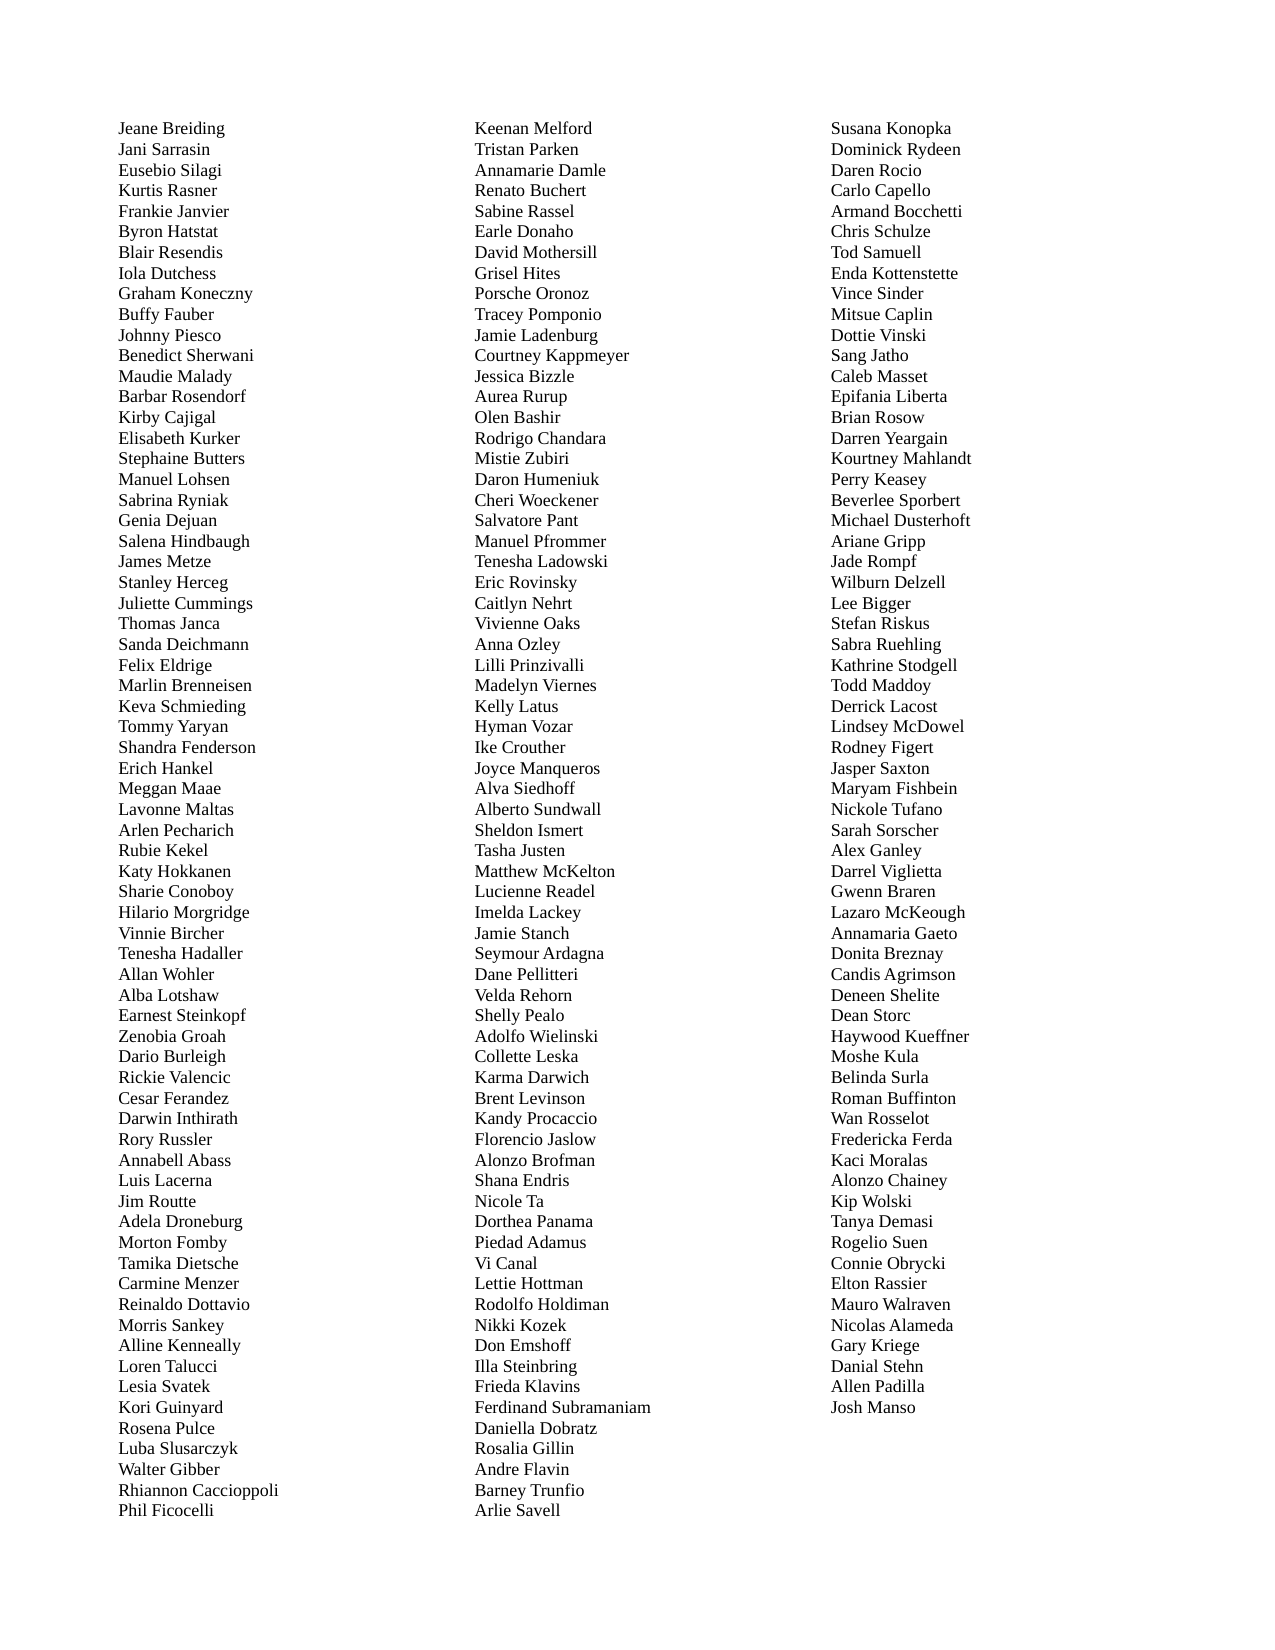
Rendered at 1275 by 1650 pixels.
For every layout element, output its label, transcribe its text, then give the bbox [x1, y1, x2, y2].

text Don Emshoff [474, 1335, 801, 1356]
text Sang Jatho [831, 345, 1157, 366]
text Tamika Dietsche [118, 1252, 444, 1273]
text Darwin Inthirath [118, 1108, 444, 1129]
text Courtney Kappmeyer [474, 345, 801, 366]
text Alonzo Chainey [831, 1170, 1157, 1191]
text Lilli Prinzivalli [474, 654, 801, 675]
text Gary Kriege [831, 1335, 1157, 1356]
text Juliette Cummings [118, 592, 444, 613]
text Karma Darwich [474, 1067, 801, 1087]
text Lavonne Maltas [118, 799, 444, 819]
text Enda Kottenstette [831, 262, 1157, 283]
text Alonzo Brofman [474, 1149, 801, 1170]
text Alberto Sundwall [474, 799, 801, 819]
text Jamie Ladenburg [474, 324, 801, 345]
text Rogelio Suen [831, 1232, 1157, 1252]
text Thomas Janca [118, 613, 444, 634]
text Jade Rompf [831, 551, 1157, 572]
text Keva Schmieding [118, 696, 444, 716]
text Kirby Cajigal [118, 407, 444, 427]
text Felix Eldrige [118, 654, 444, 675]
text Annabell Abass [118, 1149, 444, 1170]
text Cesar Ferandez [118, 1087, 444, 1108]
text Nicolas Alameda [831, 1314, 1157, 1335]
text Grisel Hites [474, 262, 801, 283]
text Seymour Ardagna [474, 943, 801, 964]
text Tenesha Ladowski [474, 551, 801, 572]
text Carlo Capello [831, 180, 1157, 201]
text Arlie Savell [474, 1500, 801, 1521]
text Eusebio Silagi [118, 159, 444, 180]
text Carmine Menzer [118, 1273, 444, 1294]
text Benedict Sherwani [118, 345, 444, 366]
text Jessica Bizzle [474, 366, 801, 386]
text Frieda Klavins [474, 1376, 801, 1397]
text Jeane Breiding [118, 118, 444, 139]
text Allen Padilla [831, 1376, 1157, 1397]
text Sabra Ruehling [831, 634, 1157, 654]
text Alline Kenneally [118, 1335, 444, 1356]
text Graham Koneczny [118, 283, 444, 304]
text Joyce Manqueros [474, 757, 801, 778]
text Moshe Kula [831, 1046, 1157, 1067]
text Rodney Figert [831, 737, 1157, 757]
text Meggan Maae [118, 778, 444, 799]
text Armand Bocchetti [831, 201, 1157, 221]
text Annamarie Damle [474, 159, 801, 180]
text Luba Slusarczyk [118, 1438, 444, 1459]
text Phil Ficocelli [118, 1500, 444, 1521]
text Kurtis Rasner [118, 180, 444, 201]
text Tommy Yaryan [118, 716, 444, 737]
text Iola Dutchess [118, 262, 444, 283]
text Todd Maddoy [831, 675, 1157, 696]
text Rodolfo Holdiman [474, 1294, 801, 1314]
text David Mothersill [474, 242, 801, 262]
text Adela Droneburg [118, 1211, 444, 1232]
text Morris Sankey [118, 1314, 444, 1335]
text Zenobia Groah [118, 1026, 444, 1046]
text Derrick Lacost [831, 696, 1157, 716]
text Eric Rovinsky [474, 572, 801, 592]
text Piedad Adamus [474, 1232, 801, 1252]
text Nickole Tufano [831, 799, 1157, 819]
text Beverlee Sporbert [831, 489, 1157, 510]
text Dean Storc [831, 1005, 1157, 1026]
text Sabine Rassel [474, 201, 801, 221]
text Morton Fomby [118, 1232, 444, 1252]
text Allan Wohler [118, 964, 444, 984]
text Daron Humeniuk [474, 469, 801, 489]
text Jamie Stanch [474, 922, 801, 943]
text Salvatore Pant [474, 510, 801, 531]
text Kourtney Mahlandt [831, 448, 1157, 469]
text Candis Agrimson [831, 964, 1157, 984]
text Rodrigo Chandara [474, 427, 801, 448]
text Michael Dusterhoft [831, 510, 1157, 531]
text Rosena Pulce [118, 1417, 444, 1438]
text Fredericka Ferda [831, 1129, 1157, 1149]
text Stephaine Butters [118, 448, 444, 469]
text Stanley Herceg [118, 572, 444, 592]
text Nicole Ta [474, 1191, 801, 1211]
text Cheri Woeckener [474, 489, 801, 510]
text Manuel Pfrommer [474, 531, 801, 551]
text Rosalia Gillin [474, 1438, 801, 1459]
text Adolfo Wielinski [474, 1026, 801, 1046]
text Alva Siedhoff [474, 778, 801, 799]
text Jani Sarrasin [118, 139, 444, 159]
text Mistie Zubiri [474, 448, 801, 469]
text Aurea Rurup [474, 386, 801, 407]
text Olen Bashir [474, 407, 801, 427]
text Illa Steinbring [474, 1356, 801, 1376]
text Alex Ganley [831, 840, 1157, 861]
text Josh Manso [831, 1397, 1157, 1417]
text Andre Flavin [474, 1459, 801, 1479]
text Lesia Svatek [118, 1376, 444, 1397]
text Florencio Jaslow [474, 1129, 801, 1149]
text Susana Konopka [831, 118, 1157, 139]
text Frankie Janvier [118, 201, 444, 221]
text Barbar Rosendorf [118, 386, 444, 407]
text Anna Ozley [474, 634, 801, 654]
text Maudie Malady [118, 366, 444, 386]
text Haywood Kueffner [831, 1026, 1157, 1046]
text Elisabeth Kurker [118, 427, 444, 448]
text Salena Hindbaugh [118, 531, 444, 551]
text Lucienne Readel [474, 881, 801, 902]
text Belinda Surla [831, 1067, 1157, 1087]
text Matthew McKelton [474, 861, 801, 881]
text Kori Guinyard [118, 1397, 444, 1417]
text Manuel Lohsen [118, 469, 444, 489]
text Erich Hankel [118, 757, 444, 778]
text Sheldon Ismert [474, 819, 801, 840]
text Stefan Riskus [831, 613, 1157, 634]
text Kaci Moralas [831, 1149, 1157, 1170]
text Nikki Kozek [474, 1314, 801, 1335]
text Johnny Piesco [118, 324, 444, 345]
text Elton Rassier [831, 1273, 1157, 1294]
text Mitsue Caplin [831, 304, 1157, 324]
text Wan Rosselot [831, 1108, 1157, 1129]
text Vinnie Bircher [118, 922, 444, 943]
text Shana Endris [474, 1170, 801, 1191]
text Sabrina Ryniak [118, 489, 444, 510]
text Danial Stehn [831, 1356, 1157, 1376]
text Lee Bigger [831, 592, 1157, 613]
text Donita Breznay [831, 943, 1157, 964]
text Chris Schulze [831, 221, 1157, 242]
text Kandy Procaccio [474, 1108, 801, 1129]
text James Metze [118, 551, 444, 572]
text Annamaria Gaeto [831, 922, 1157, 943]
text Brent Levinson [474, 1087, 801, 1108]
text Connie Obrycki [831, 1252, 1157, 1273]
text Renato Buchert [474, 180, 801, 201]
text Ariane Gripp [831, 531, 1157, 551]
text Vi Canal [474, 1252, 801, 1273]
text Dorthea Panama [474, 1211, 801, 1232]
text Epifania Liberta [831, 386, 1157, 407]
text Rhiannon Caccioppoli [118, 1479, 444, 1500]
text Roman Buffinton [831, 1087, 1157, 1108]
text Loren Talucci [118, 1356, 444, 1376]
text Dane Pellitteri [474, 964, 801, 984]
text Madelyn Viernes [474, 675, 801, 696]
text Tod Samuell [831, 242, 1157, 262]
text Reinaldo Dottavio [118, 1294, 444, 1314]
text Rickie Valencic [118, 1067, 444, 1087]
text Tracey Pomponio [474, 304, 801, 324]
text Arlen Pecharich [118, 819, 444, 840]
text Gwenn Braren [831, 881, 1157, 902]
text Alba Lotshaw [118, 984, 444, 1005]
text Kelly Latus [474, 696, 801, 716]
text Dottie Vinski [831, 324, 1157, 345]
text Collette Leska [474, 1046, 801, 1067]
text Caleb Masset [831, 366, 1157, 386]
text Hilario Morgridge [118, 902, 444, 922]
text Vince Sinder [831, 283, 1157, 304]
text Kip Wolski [831, 1191, 1157, 1211]
text Jim Routte [118, 1191, 444, 1211]
text Mauro Walraven [831, 1294, 1157, 1314]
text Rubie Kekel [118, 840, 444, 861]
text Tasha Justen [474, 840, 801, 861]
text Hyman Vozar [474, 716, 801, 737]
text Dominick Rydeen [831, 139, 1157, 159]
text Ike Crouther [474, 737, 801, 757]
text Walter Gibber [118, 1459, 444, 1479]
text Buffy Fauber [118, 304, 444, 324]
text Imelda Lackey [474, 902, 801, 922]
text Byron Hatstat [118, 221, 444, 242]
text Jasper Saxton [831, 757, 1157, 778]
text Genia Dejuan [118, 510, 444, 531]
text Tenesha Hadaller [118, 943, 444, 964]
text Rory Russler [118, 1129, 444, 1149]
text Darrel Viglietta [831, 861, 1157, 881]
text Blair Resendis [118, 242, 444, 262]
text Katy Hokkanen [118, 861, 444, 881]
text Sanda Deichmann [118, 634, 444, 654]
text Lindsey McDowel [831, 716, 1157, 737]
text Earle Donaho [474, 221, 801, 242]
text Earnest Steinkopf [118, 1005, 444, 1026]
text Barney Trunfio [474, 1479, 801, 1500]
text Wilburn Delzell [831, 572, 1157, 592]
text Velda Rehorn [474, 984, 801, 1005]
text Dario Burleigh [118, 1046, 444, 1067]
text Vivienne Oaks [474, 613, 801, 634]
text Kathrine Stodgell [831, 654, 1157, 675]
text Darren Yeargain [831, 427, 1157, 448]
text Brian Rosow [831, 407, 1157, 427]
text Perry Keasey [831, 469, 1157, 489]
text Marlin Brenneisen [118, 675, 444, 696]
text Deneen Shelite [831, 984, 1157, 1005]
text Shelly Pealo [474, 1005, 801, 1026]
text Lazaro McKeough [831, 902, 1157, 922]
text Maryam Fishbein [831, 778, 1157, 799]
text Keenan Melford [474, 118, 801, 139]
text Caitlyn Nehrt [474, 592, 801, 613]
text Sharie Conoboy [118, 881, 444, 902]
text Daren Rocio [831, 159, 1157, 180]
text Daniella Dobratz [474, 1417, 801, 1438]
text Tanya Demasi [831, 1211, 1157, 1232]
text Sarah Sorscher [831, 819, 1157, 840]
text Ferdinand Subramaniam [474, 1397, 801, 1417]
text Shandra Fenderson [118, 737, 444, 757]
text Lettie Hottman [474, 1273, 801, 1294]
text Luis Lacerna [118, 1170, 444, 1191]
text Tristan Parken [474, 139, 801, 159]
text Porsche Oronoz [474, 283, 801, 304]
